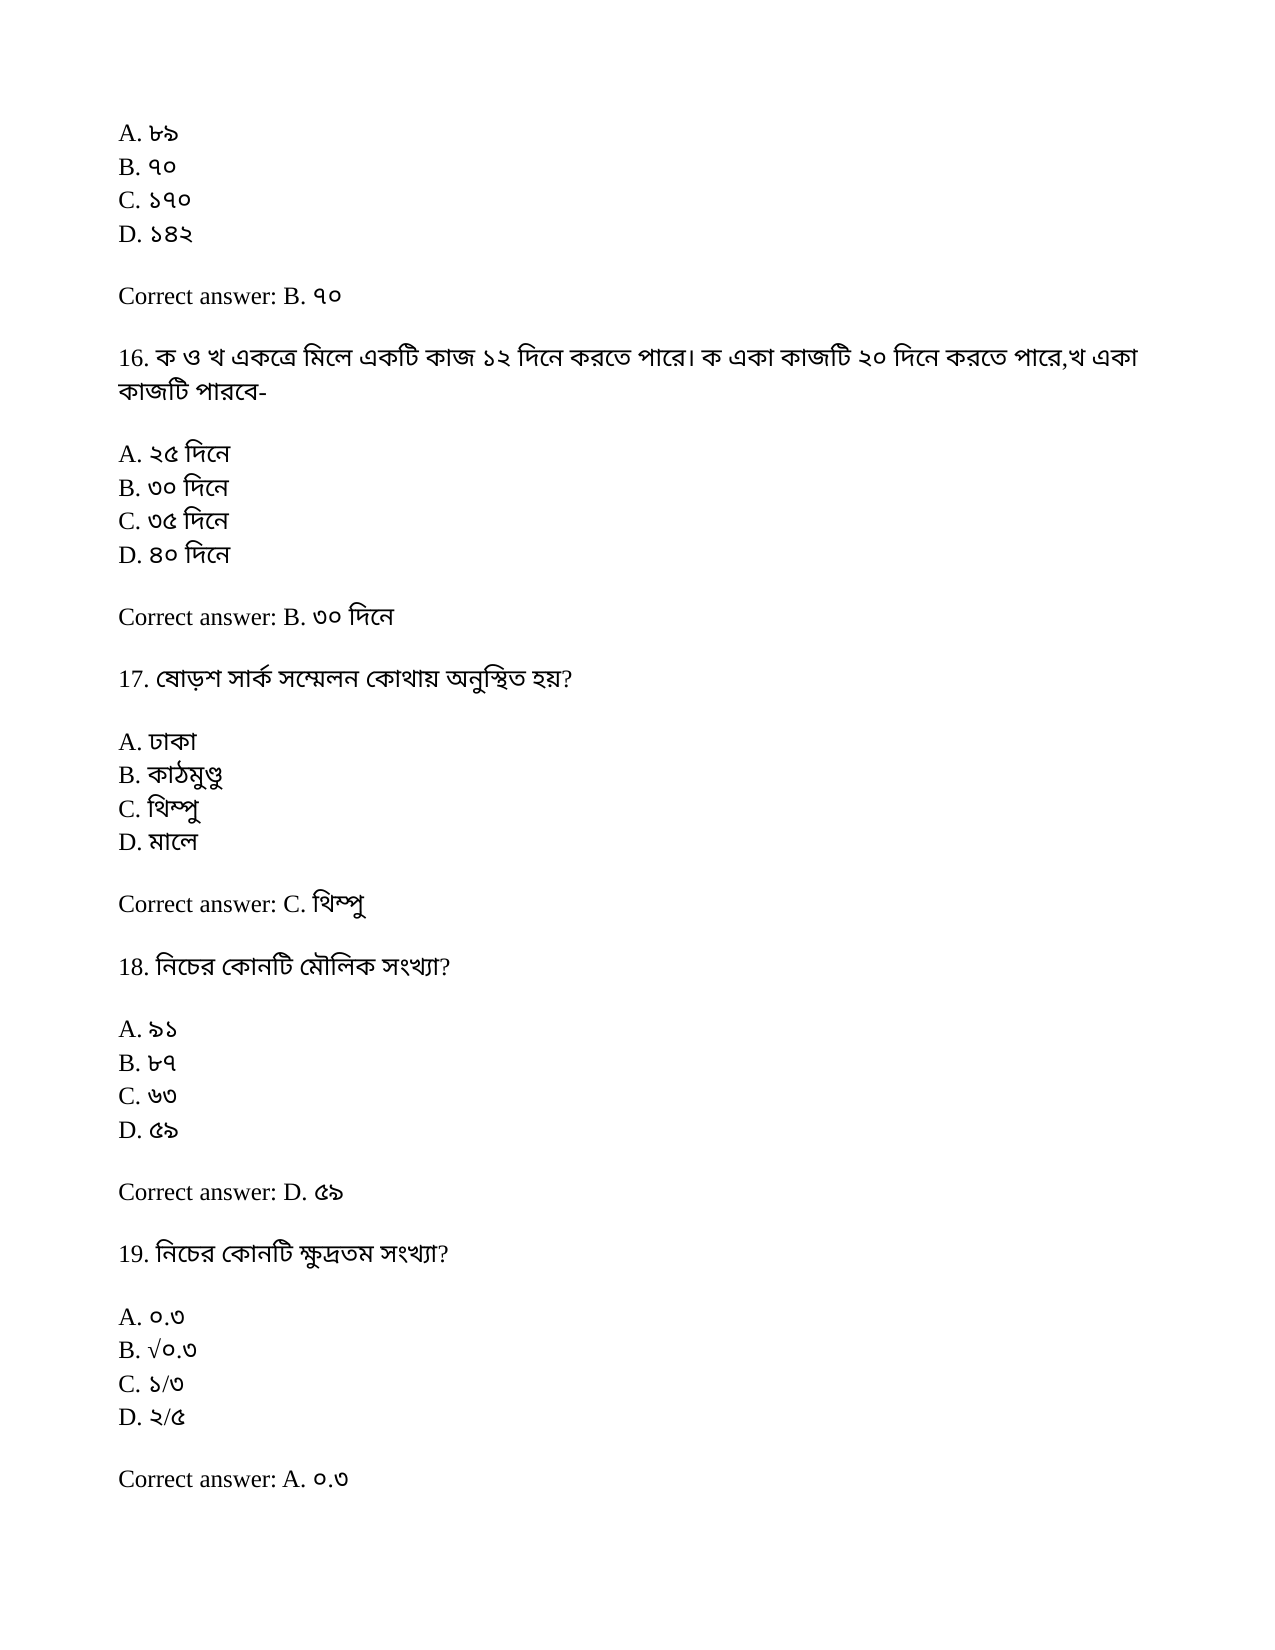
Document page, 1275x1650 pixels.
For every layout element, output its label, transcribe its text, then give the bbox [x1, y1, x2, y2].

text A. ৮৯ [118, 118, 1157, 152]
text Correct answer: B. ৩০ দিনে [118, 602, 1157, 636]
text D. মালে [118, 827, 1157, 861]
text B. ৭০ [118, 152, 1157, 185]
text B. ৮৭ [118, 1048, 1157, 1081]
text A. ০.৩ [118, 1302, 1157, 1335]
text C. ১৭০ [118, 185, 1157, 219]
text B. ৩০ দিনে [118, 473, 1157, 506]
text D. ১৪২ [118, 219, 1157, 252]
text 16. ক ও খ একত্রে মিলে একটি কাজ ১২ দিনে করতে পারে। ক একা কাজটি ২০ দিনে করতে পারে,খ একা কাজটি পারবে- [118, 343, 1157, 410]
text C. থিম্পু [118, 794, 1157, 827]
text Correct answer: C. থিম্পু [118, 889, 1157, 923]
text D. ২/৫ [118, 1402, 1157, 1436]
text A. ৯১ [118, 1014, 1157, 1048]
text C. ৩৫ দিনে [118, 506, 1157, 540]
text B. কাঠমুণ্ডু [118, 760, 1157, 794]
text Correct answer: B. ৭০ [118, 281, 1157, 314]
text 18. নিচের কোনটি মৌলিক সংখ্যা? [118, 952, 1157, 985]
text D. ৪০ দিনে [118, 540, 1157, 573]
text Correct answer: D. ৫৯ [118, 1177, 1157, 1211]
text B. √০.৩ [118, 1335, 1157, 1369]
text Correct answer: A. ০.৩ [118, 1464, 1157, 1498]
text D. ৫৯ [118, 1115, 1157, 1148]
text A. ২৫ দিনে [118, 439, 1157, 473]
text A. ঢাকা [118, 727, 1157, 760]
text C. ১/৩ [118, 1369, 1157, 1402]
text C. ৬৩ [118, 1081, 1157, 1115]
text 19. নিচের কোনটি ক্ষুদ্রতম সংখ্যা? [118, 1239, 1157, 1273]
text 17. ষোড়শ সার্ক সম্মেলন কোথায় অনুস্থিত হয়? [118, 664, 1157, 698]
